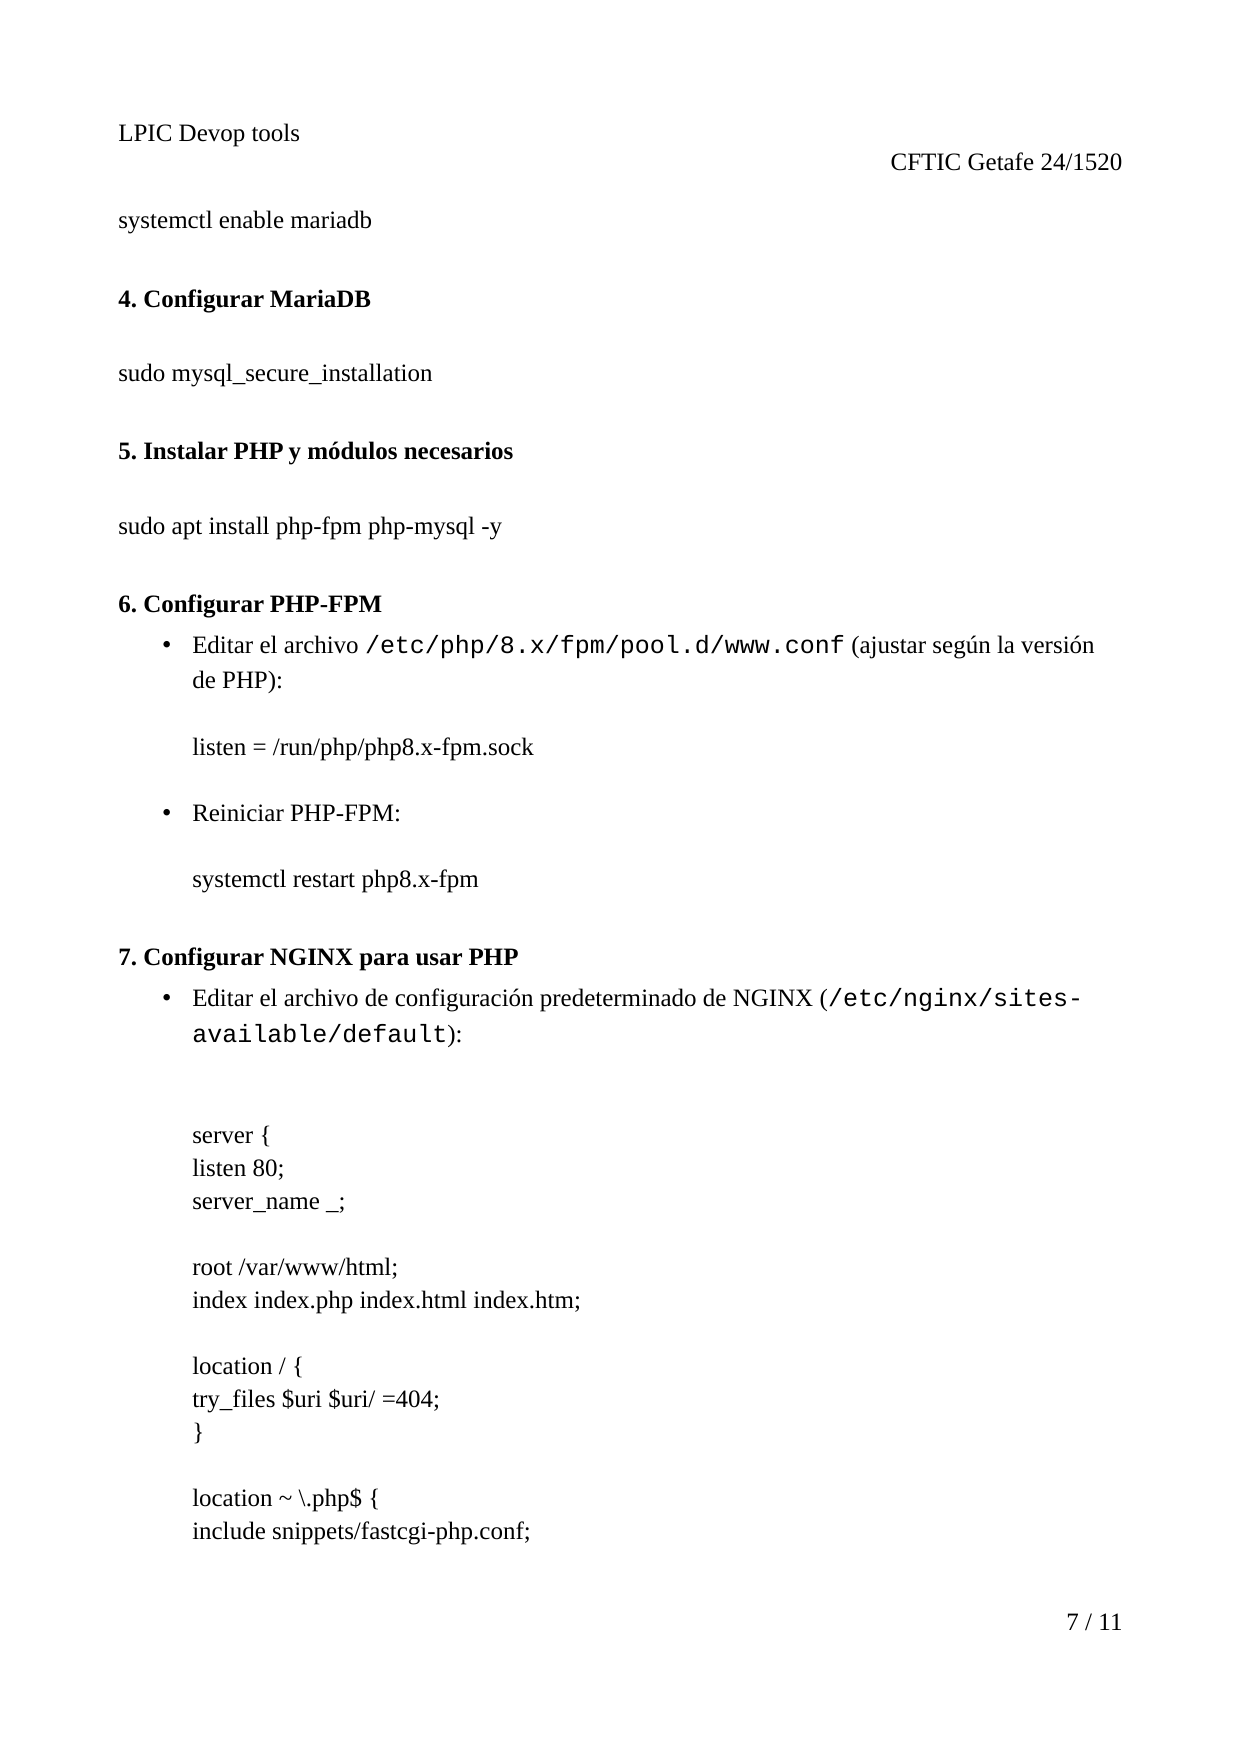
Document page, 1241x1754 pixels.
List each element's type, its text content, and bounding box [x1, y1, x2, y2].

subtitle 7. Configurar NGINX para usar PHP [118, 942, 1122, 971]
text sudo mysql_secure_installation [118, 358, 1122, 387]
list location / { [162, 1351, 1122, 1380]
text systemctl enable mariadb [118, 205, 1122, 234]
list server { [162, 1120, 1122, 1149]
list index index.php index.html index.htm; [162, 1285, 1122, 1314]
list Editar el archivo /etc/php/8.x/fpm/pool.d/www.conf (ajustar según la versión de PHP): [162, 631, 1122, 694]
list try_files $uri $uri/ =404; [162, 1384, 1122, 1413]
subtitle 5. Instalar PHP y módulos necesarios [118, 436, 1122, 465]
list listen 80; [162, 1153, 1122, 1182]
list location ~ \.php$ { [162, 1483, 1122, 1512]
subtitle 6. Configurar PHP-FPM [118, 589, 1122, 618]
list root /var/www/html; [162, 1252, 1122, 1281]
list server_name _; [162, 1186, 1122, 1215]
list include snippets/fastcgi-php.conf; [162, 1516, 1122, 1545]
text sudo apt install php-fpm php-mysql -y [118, 511, 1122, 539]
list } [162, 1417, 1122, 1446]
list Editar el archivo de configuración predeterminado de NGINX (/etc/nginx/sites-available/default): [162, 983, 1122, 1049]
subtitle 4. Configurar MariaDB [118, 284, 1122, 312]
list Reiniciar PHP-FPM: [162, 798, 1122, 826]
list listen = /run/php/php8.x-fpm.sock [162, 732, 1122, 760]
list systemctl restart php8.x-fpm [162, 864, 1122, 892]
